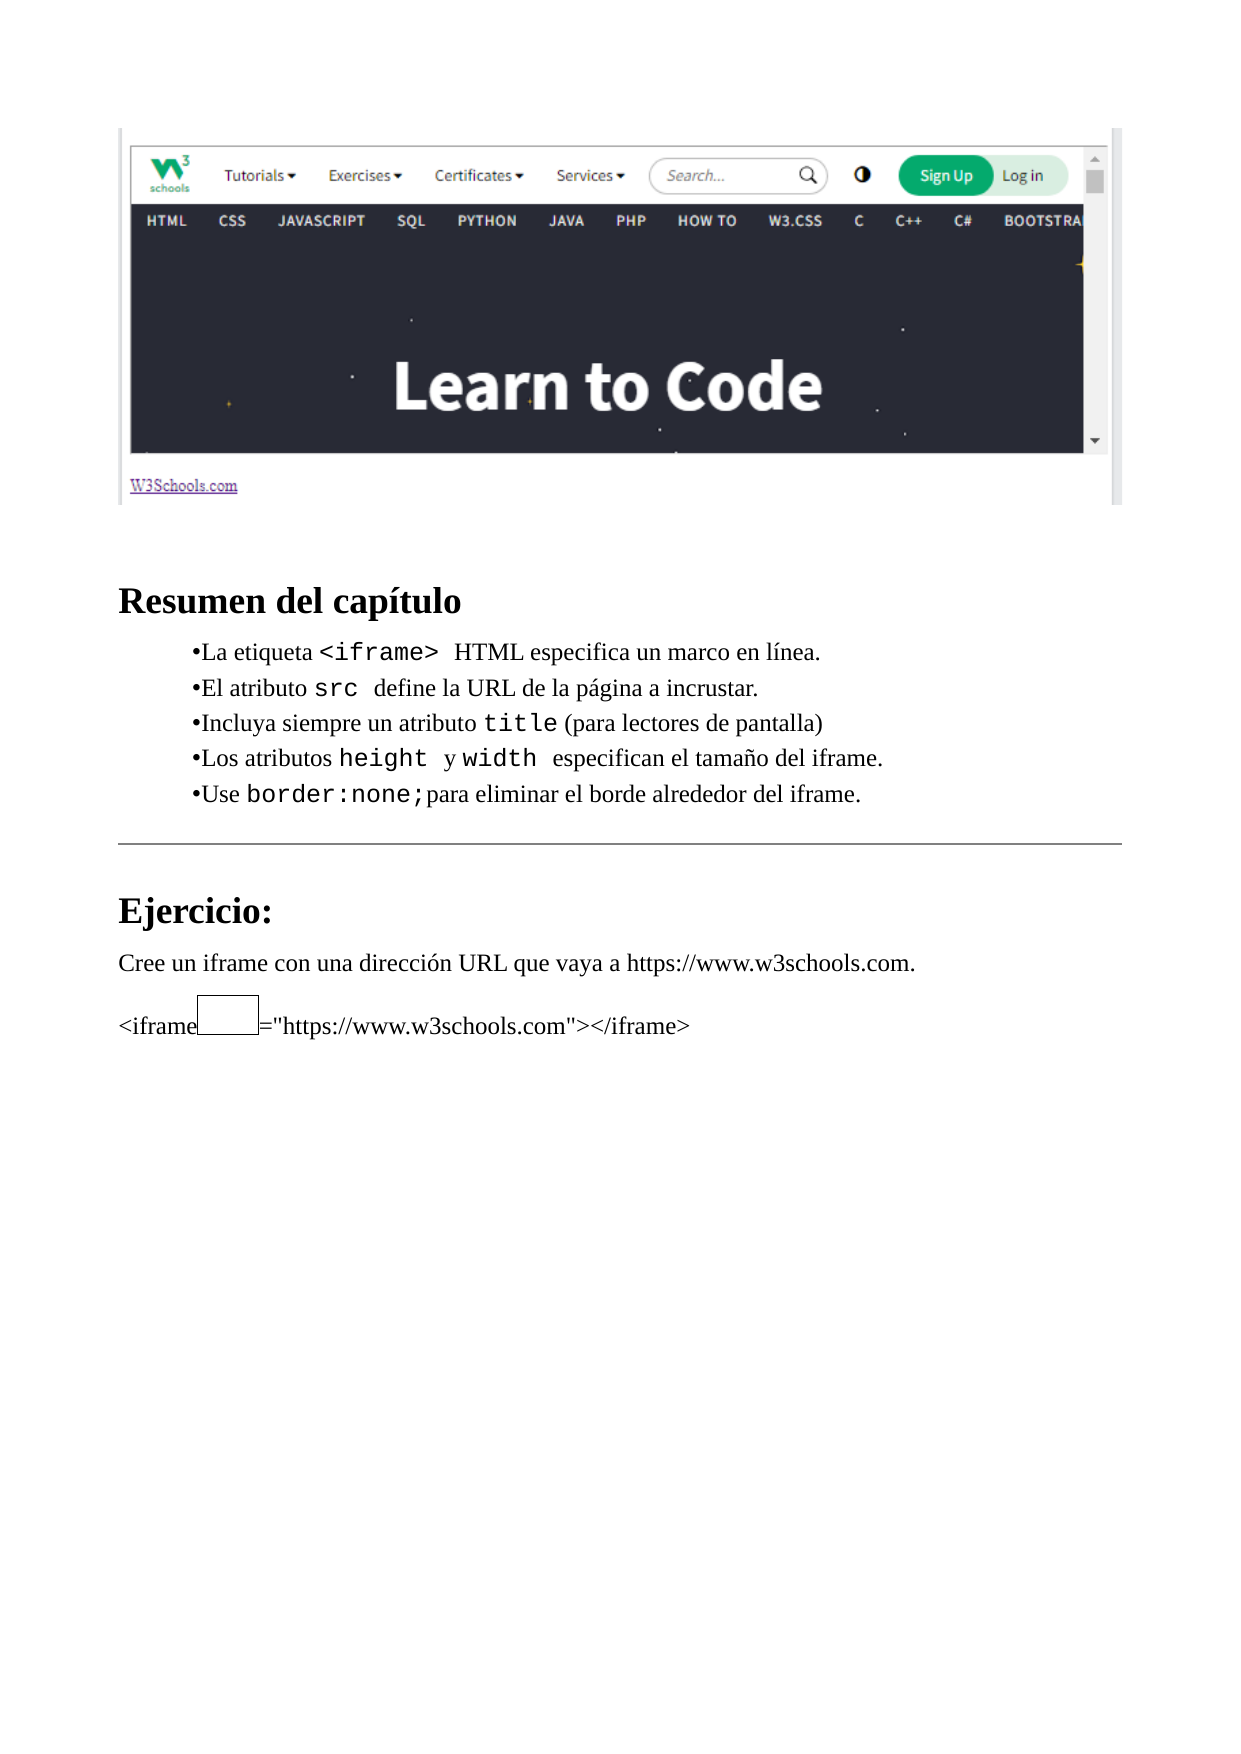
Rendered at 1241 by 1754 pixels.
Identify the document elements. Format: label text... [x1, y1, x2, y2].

subtitle Ejercicio: [118, 889, 1122, 932]
subtitle Resumen del capítulo [118, 578, 1122, 622]
list Incluya siempre un atributo title (para lectores de pantalla) [118, 708, 1122, 739]
text <iframe="https://www.w3schools.com"></iframe> [118, 995, 1122, 1040]
list Use border:none;para eliminar el borde alrededor del iframe. [118, 779, 1122, 810]
list Los atributos height y width especifican el tamaño del iframe. [118, 743, 1122, 774]
text Cree un iframe con una dirección URL que vaya a https://www.w3schools.com. [118, 948, 1122, 976]
picture [118, 128, 1123, 505]
list El atributo src define la URL de la página a incrustar. [118, 673, 1122, 703]
list La etiqueta <iframe> HTML especifica un marco en línea. [118, 637, 1122, 668]
